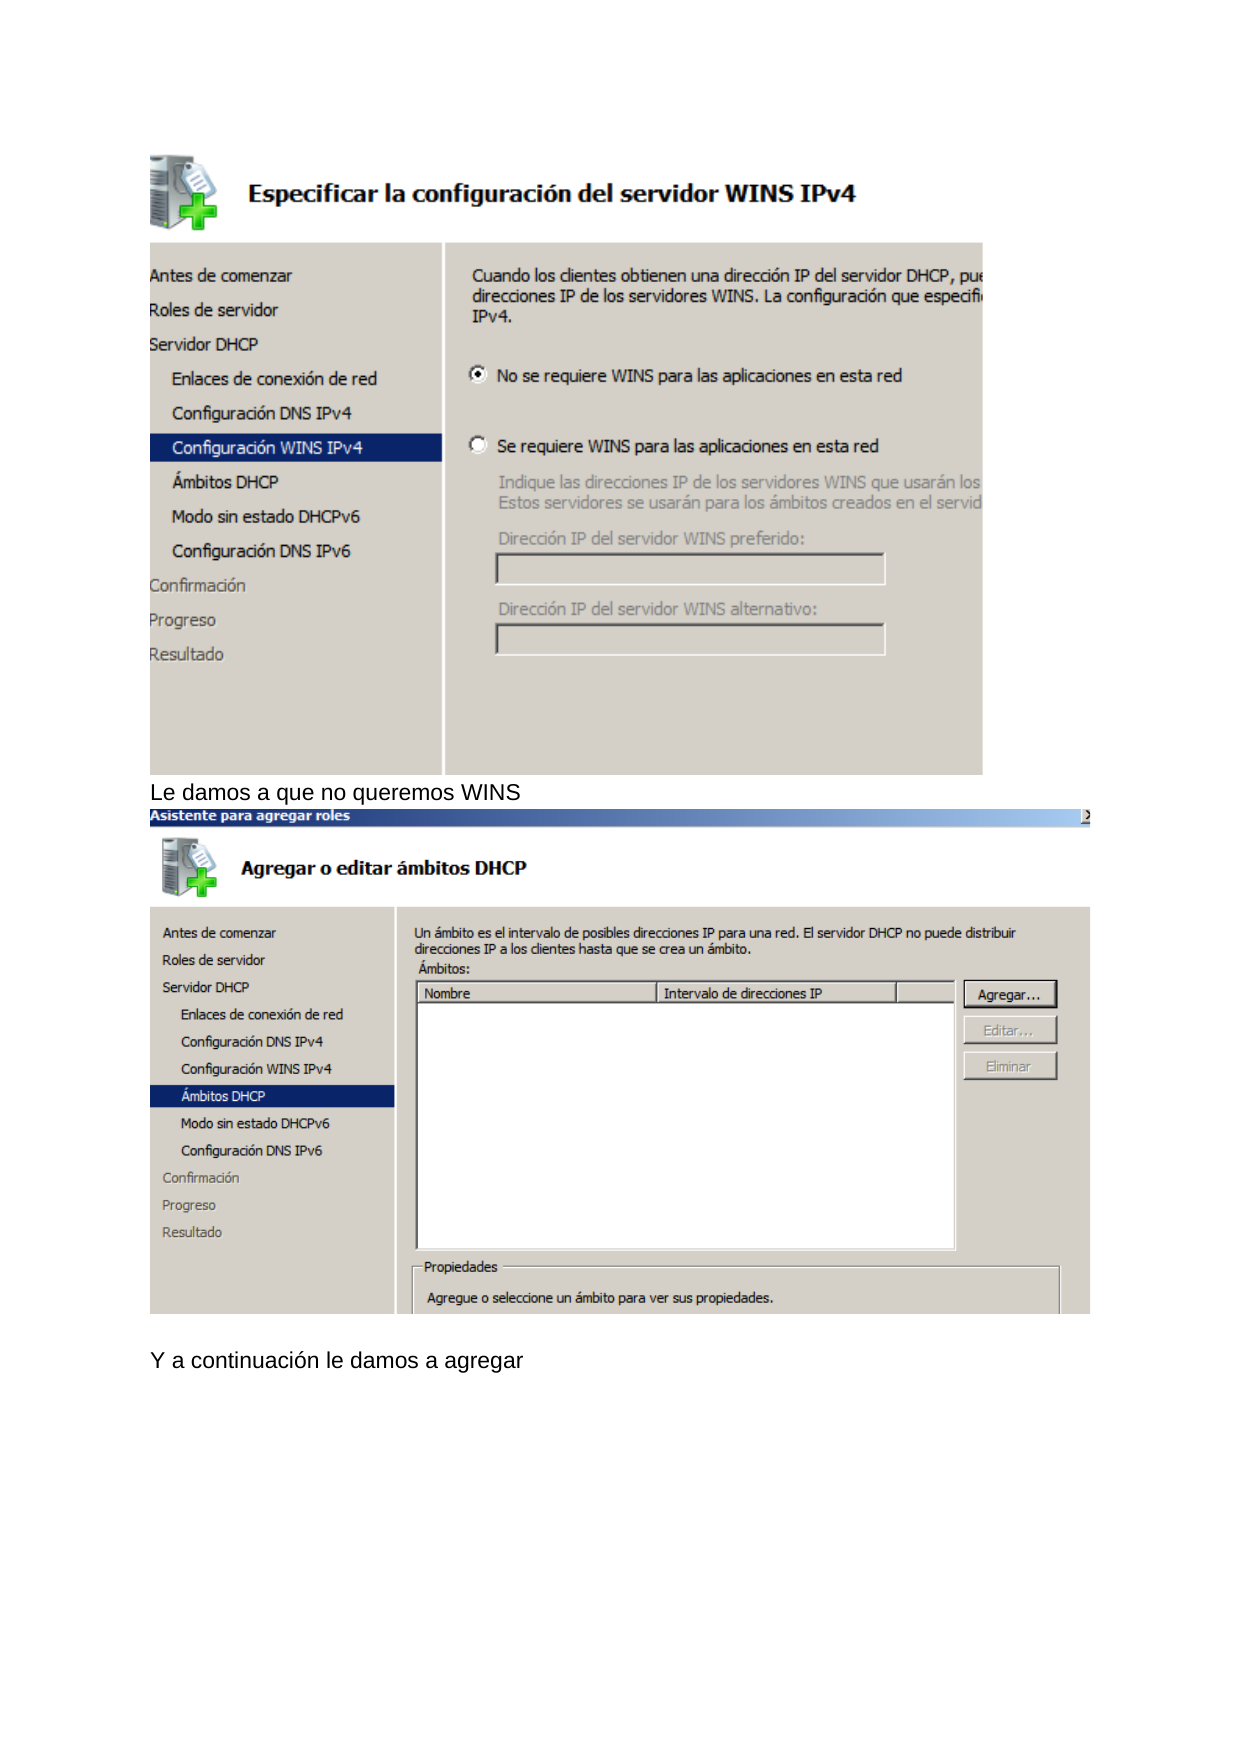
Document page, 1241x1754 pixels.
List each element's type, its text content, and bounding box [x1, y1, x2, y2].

picture [150, 809, 1091, 1314]
picture [150, 150, 983, 775]
text Y a continuación le damos a agregar [150, 1347, 1090, 1374]
text Le damos a que no queremos WINS [150, 779, 1090, 805]
